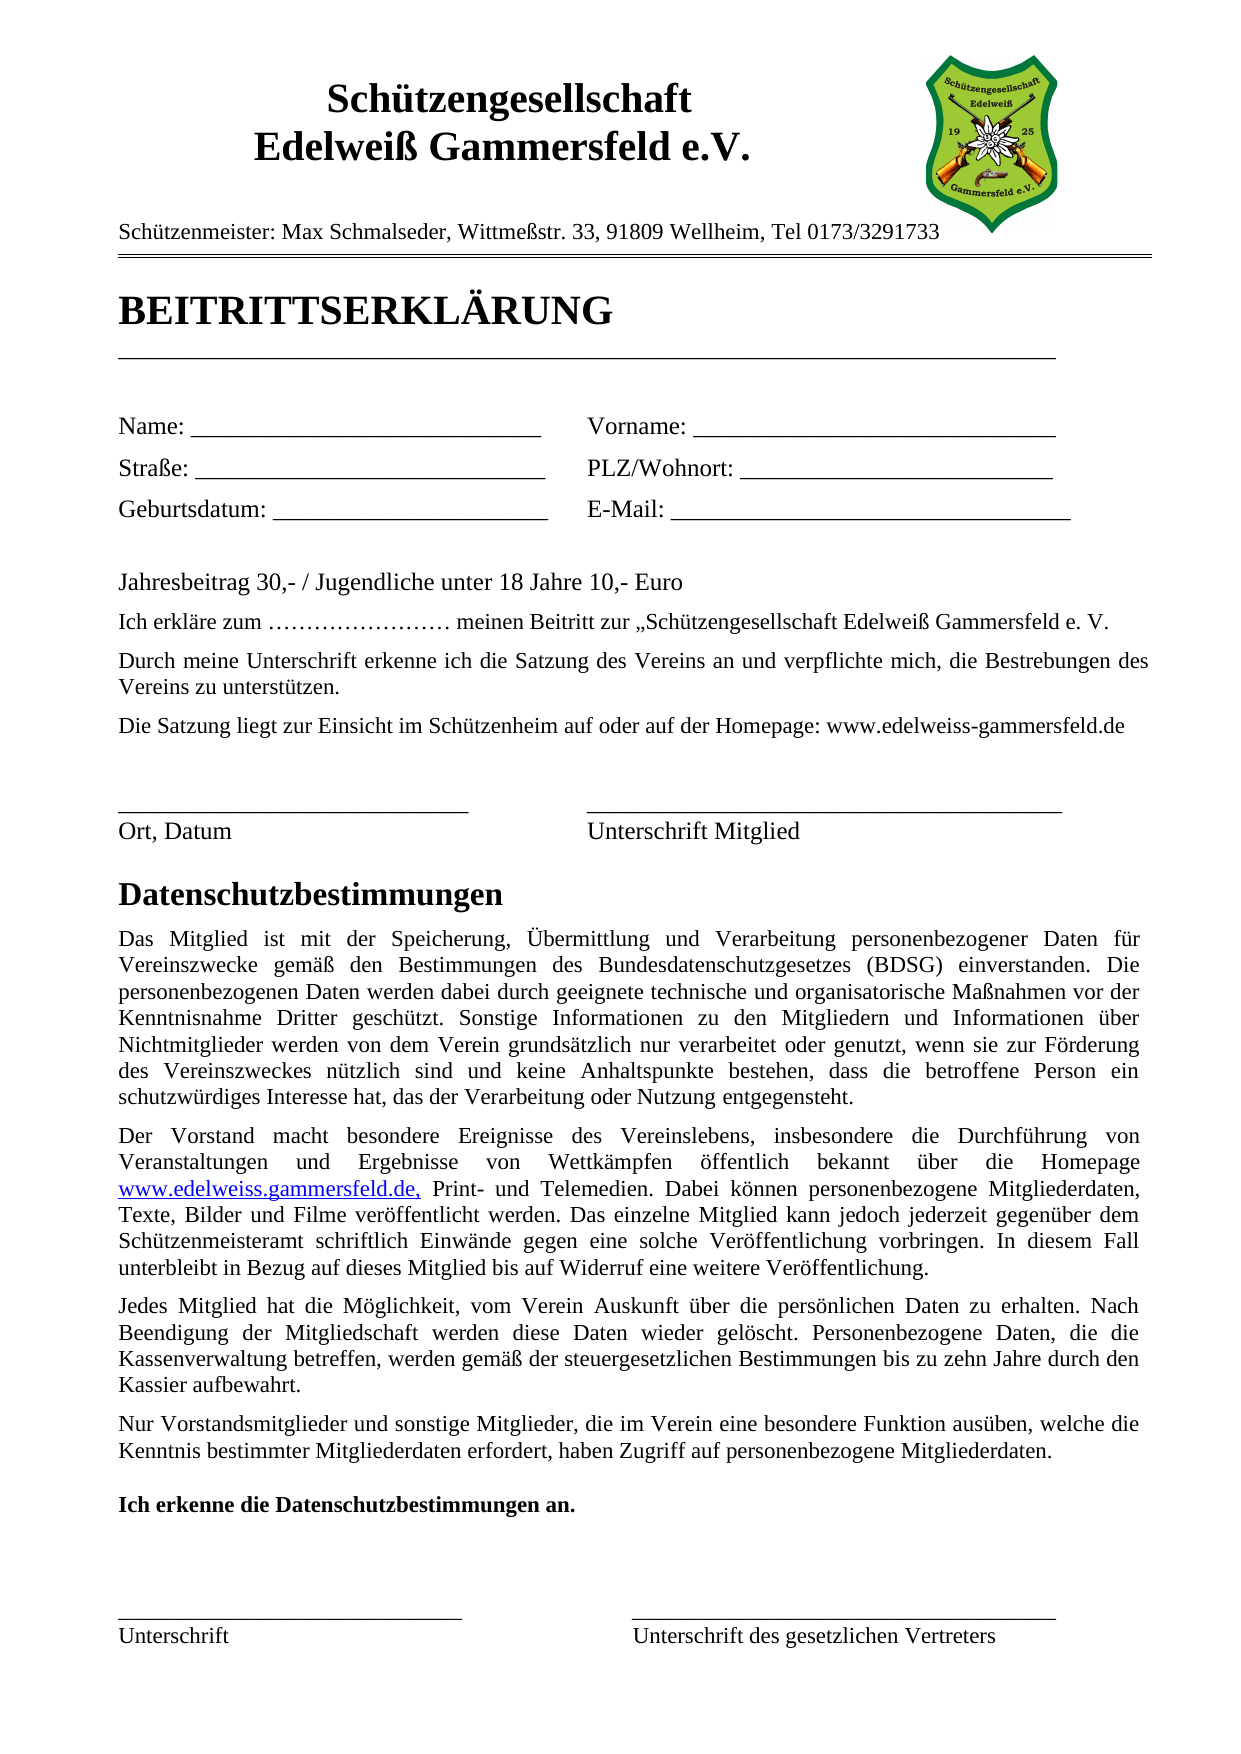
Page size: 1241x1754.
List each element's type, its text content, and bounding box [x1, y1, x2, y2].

text ______________________________ _____________________________________ [118, 1596, 1152, 1622]
text ____________________________ ______________________________________ [118, 787, 1152, 816]
text Datenschutzbestimmungen [118, 874, 1152, 913]
text Durch meine Unterschrift erkenne ich die Satzung des Vereins an und verpflichte mich, die Bestrebungen des Vereins zu unterstützen. [118, 647, 1152, 699]
picture [926, 55, 1058, 234]
text Jedes Mitglied hat die Möglichkeit, vom Verein Auskunft über die persönlichen Daten zu erhalten. Nach Beendigung der Mitgliedschaft werden diese Daten wieder gelöscht. Personenbezogene Daten, die die Kassenverwaltung betreffen, werden gemäß der steuergesetzlichen Bestimmungen bis zu zehn Jahre durch den Kassier aufbewahrt. [118, 1292, 1141, 1398]
text Nur Vorstandsmitglieder und sonstige Mitglieder, die im Verein eine besondere Funktion ausüben, welche die Kenntnis bestimmter Mitgliederdaten erfordert, haben Zugriff auf personenbezogene Mitgliederdaten. [118, 1410, 1141, 1463]
text Jahresbeitrag 30,- / Jugendliche unter 18 Jahre 10,- Euro [118, 567, 1152, 596]
text Geburtsdatum: ______________________ E-Mail: ________________________________ [118, 494, 1152, 523]
text ___________________________________________________________________________ [118, 333, 1152, 362]
text Ich erkläre zum …………………… meinen Beitritt zur „Schützengesellschaft Edelweiß Gammersfeld e. V. [118, 608, 1152, 634]
text Unterschrift Unterschrift des gesetzlichen Vertreters [118, 1622, 1152, 1649]
text Straße: ____________________________ PLZ/Wohnort: _________________________ [118, 453, 1152, 481]
text Ort, Datum Unterschrift Mitglied [118, 816, 1152, 845]
text Name: ____________________________ Vorname: _____________________________ [118, 411, 1152, 440]
text Beitrittserklärung [118, 286, 1152, 333]
text Die Satzung liegt zur Einsicht im Schützenheim auf oder auf der Homepage: www.edelweiss-gammersfeld.de [118, 712, 1152, 738]
subtitle Ich erkenne die Datenschutzbestimmungen an. [118, 1491, 1152, 1517]
text Das Mitglied ist mit der Speicherung, Übermittlung und Verarbeitung personenbezogener Daten für Vereinszwecke gemäß den Bestimmungen des Bundesdatenschutzgesetzes (BDSG) einverstanden. Die personenbezogenen Daten werden dabei durch geeignete technische und organisatorische Maßnahmen vor der Kenntnisnahme Dritter geschützt. Sonstige Informationen zu den Mitgliedern und Informationen über Nichtmitglieder werden von dem Verein grundsätzlich nur verarbeitet oder genutzt, wenn sie zur Förderung des Vereinszweckes nützlich sind und keine Anhaltspunkte bestehen, dass die betroffene Person ein schutzwürdiges Interesse hat, das der Verarbeitung oder Nutzung entgegensteht. [118, 925, 1141, 1110]
text Der Vorstand macht besondere Ereignisse des Vereinslebens, insbesondere die Durchführung von Veranstaltungen und Ergebnisse von Wettkämpfen öffentlich bekannt über die Homepage www.edelweiss.gammersfeld.de, Print- und Telemedien. Dabei können personenbezogene Mitgliederdaten, Texte, Bilder und Filme veröffentlicht werden. Das einzelne Mitglied kann jedoch jederzeit gegenüber dem Schützenmeisteramt schriftlich Einwände gegen eine solche Veröffentlichung vorbringen. In diesem Fall unterbleibt in Bezug auf dieses Mitglied bis auf Widerruf eine weitere Veröffentlichung. [118, 1122, 1141, 1280]
